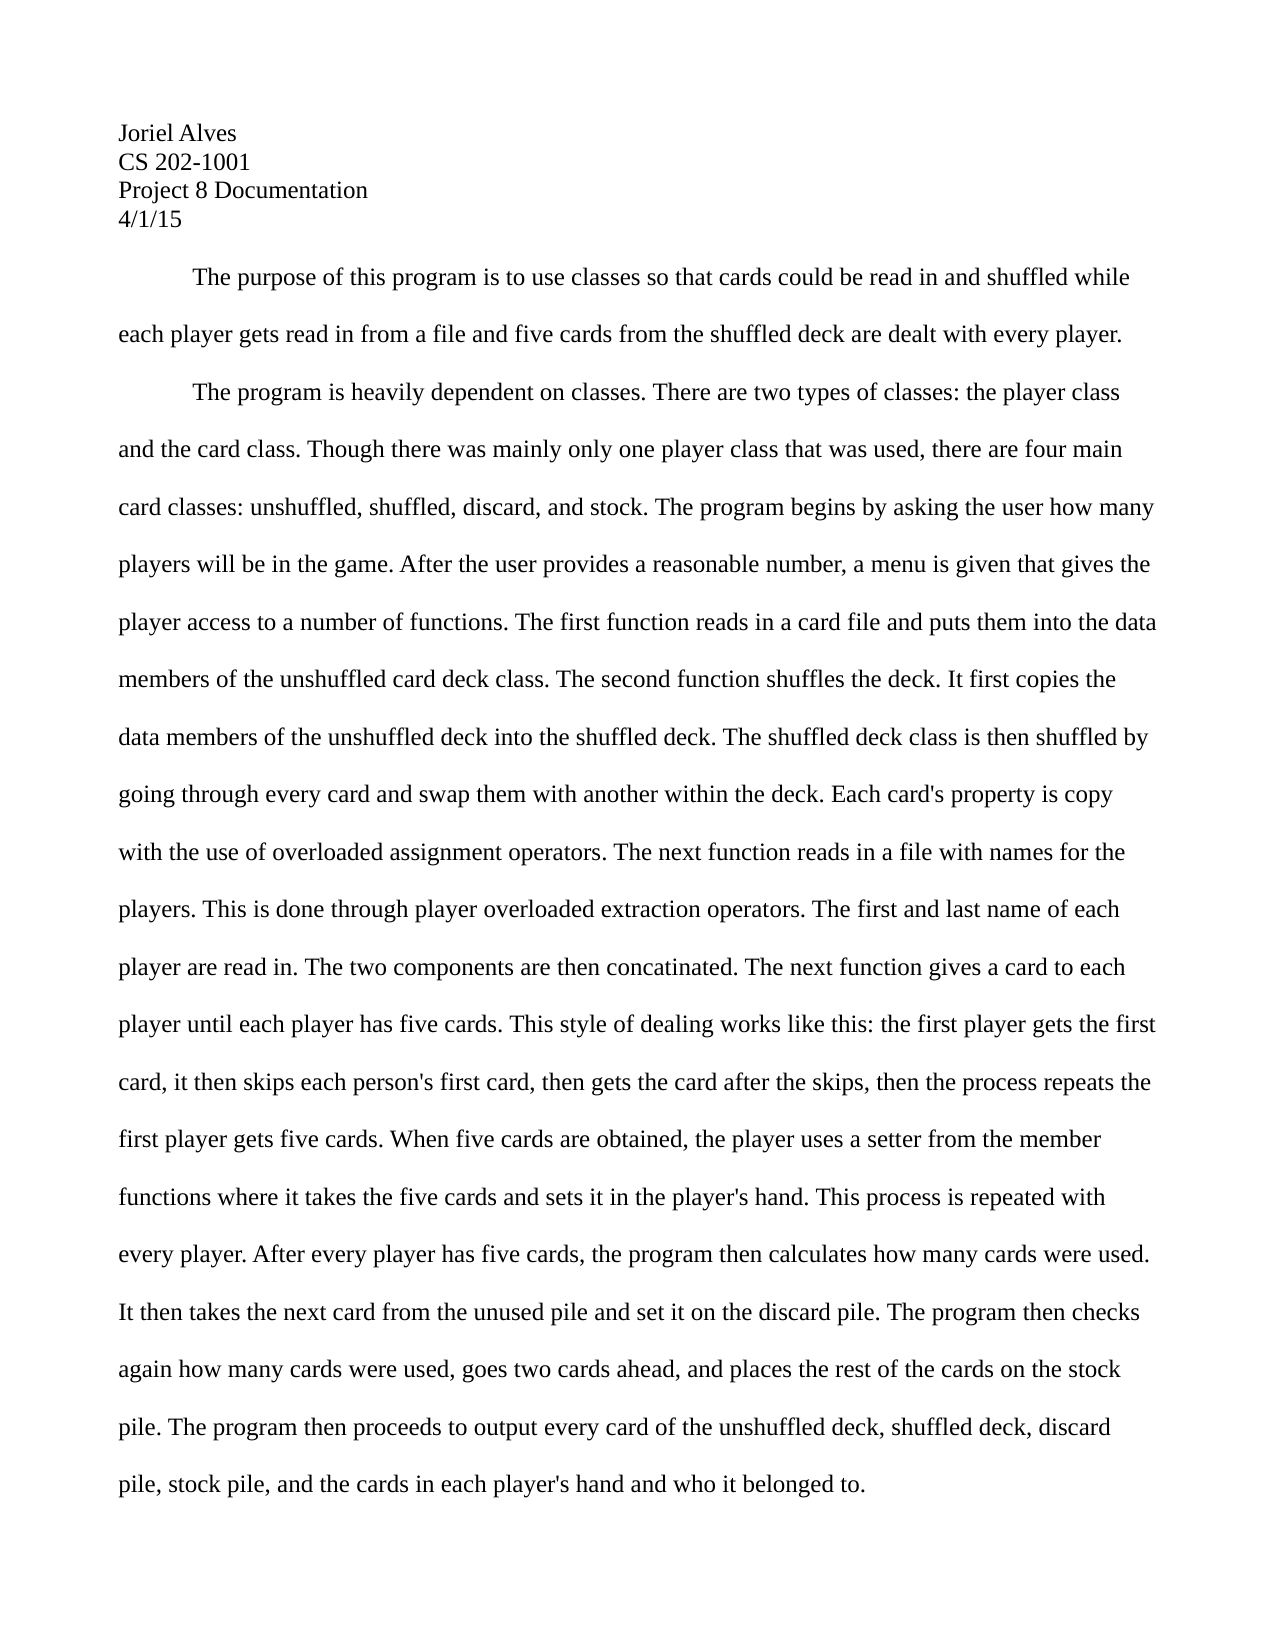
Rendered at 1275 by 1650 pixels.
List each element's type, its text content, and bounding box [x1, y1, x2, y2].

text The program is heavily dependent on classes. There are two types of classes: the player class and the card class. Though there was mainly only one player class that was used, there are four main card classes: unshuffled, shuffled, discard, and stock. The program begins by asking the user how many players will be in the game. After the user provides a reasonable number, a menu is given that gives the player access to a number of functions. The first function reads in a card file and puts them into the data members of the unshuffled card deck class. The second function shuffles the deck. It first copies the data members of the unshuffled deck into the shuffled deck. The shuffled deck class is then shuffled by going through every card and swap them with another within the deck. Each card's property is copy with the use of overloaded assignment operators. The next function reads in a file with names for the players. This is done through player overloaded extraction operators. The first and last name of each player are read in. The two components are then concatinated. The next function gives a card to each player until each player has five cards. This style of dealing works like this: the first player gets the first card, it then skips each person's first card, then gets the card after the skips, then the process repeats the first player gets five cards. When five cards are obtained, the player uses a setter from the member functions where it takes the five cards and sets it in the player's hand. This process is repeated with every player. After every player has five cards, the program then calculates how many cards were used. It then takes the next card from the unused pile and set it on the discard pile. The program then checks again how many cards were used, goes two cards ahead, and places the rest of the cards on the stock pile. The program then proceeds to output every card of the unshuffled deck, shuffled deck, discard pile, stock pile, and the cards in each player's hand and who it belonged to. [118, 377, 1157, 1498]
text The purpose of this program is to use classes so that cards could be read in and shuffled while each player gets read in from a file and five cards from the shuffled deck are dealt with every player. [118, 262, 1157, 348]
text Joriel Alves [118, 118, 1157, 147]
text Project 8 Documentation [118, 176, 1157, 204]
text CS 202-1001 [118, 147, 1157, 176]
text 4/1/15 [118, 204, 1157, 233]
